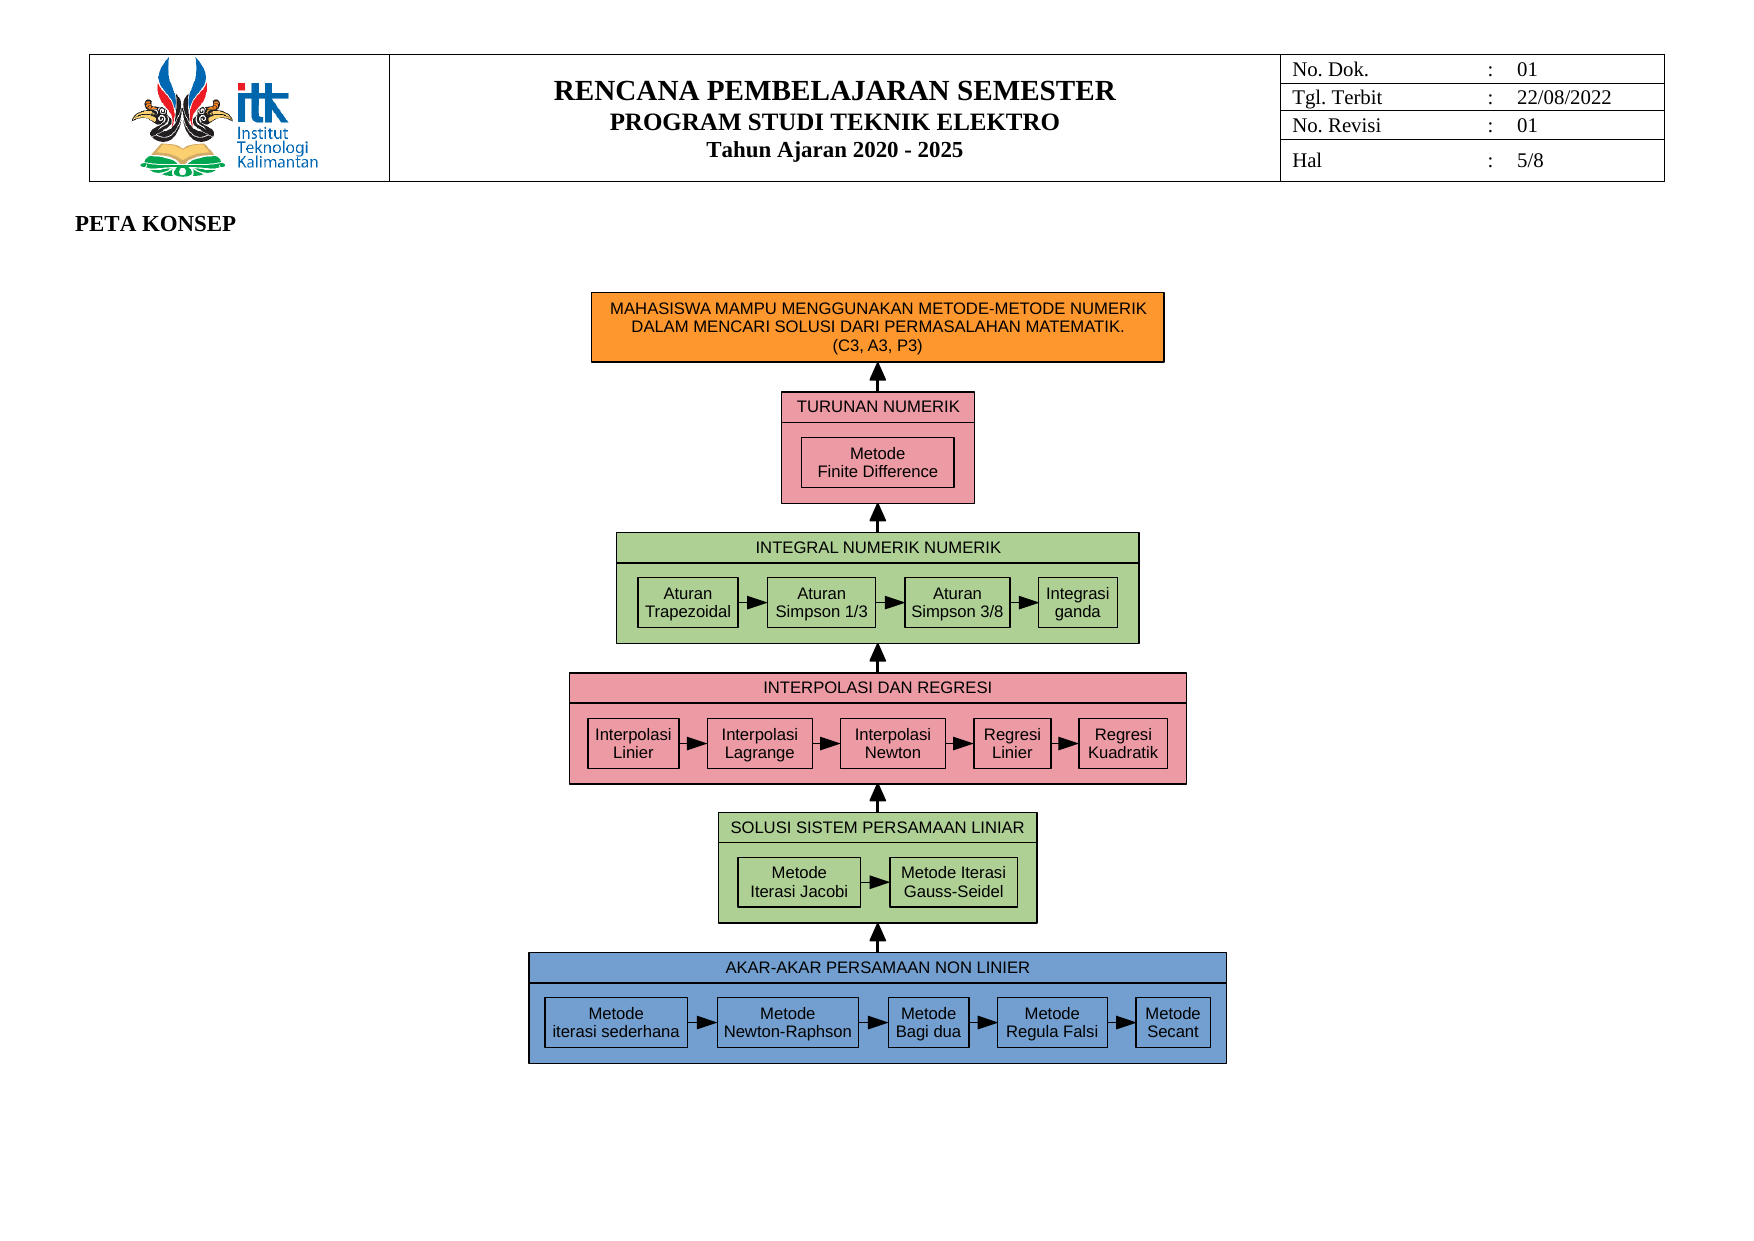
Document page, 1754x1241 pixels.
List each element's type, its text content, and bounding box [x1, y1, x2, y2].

picture [127, 55, 322, 181]
subtitle PETA KONSEP [75, 210, 1679, 236]
